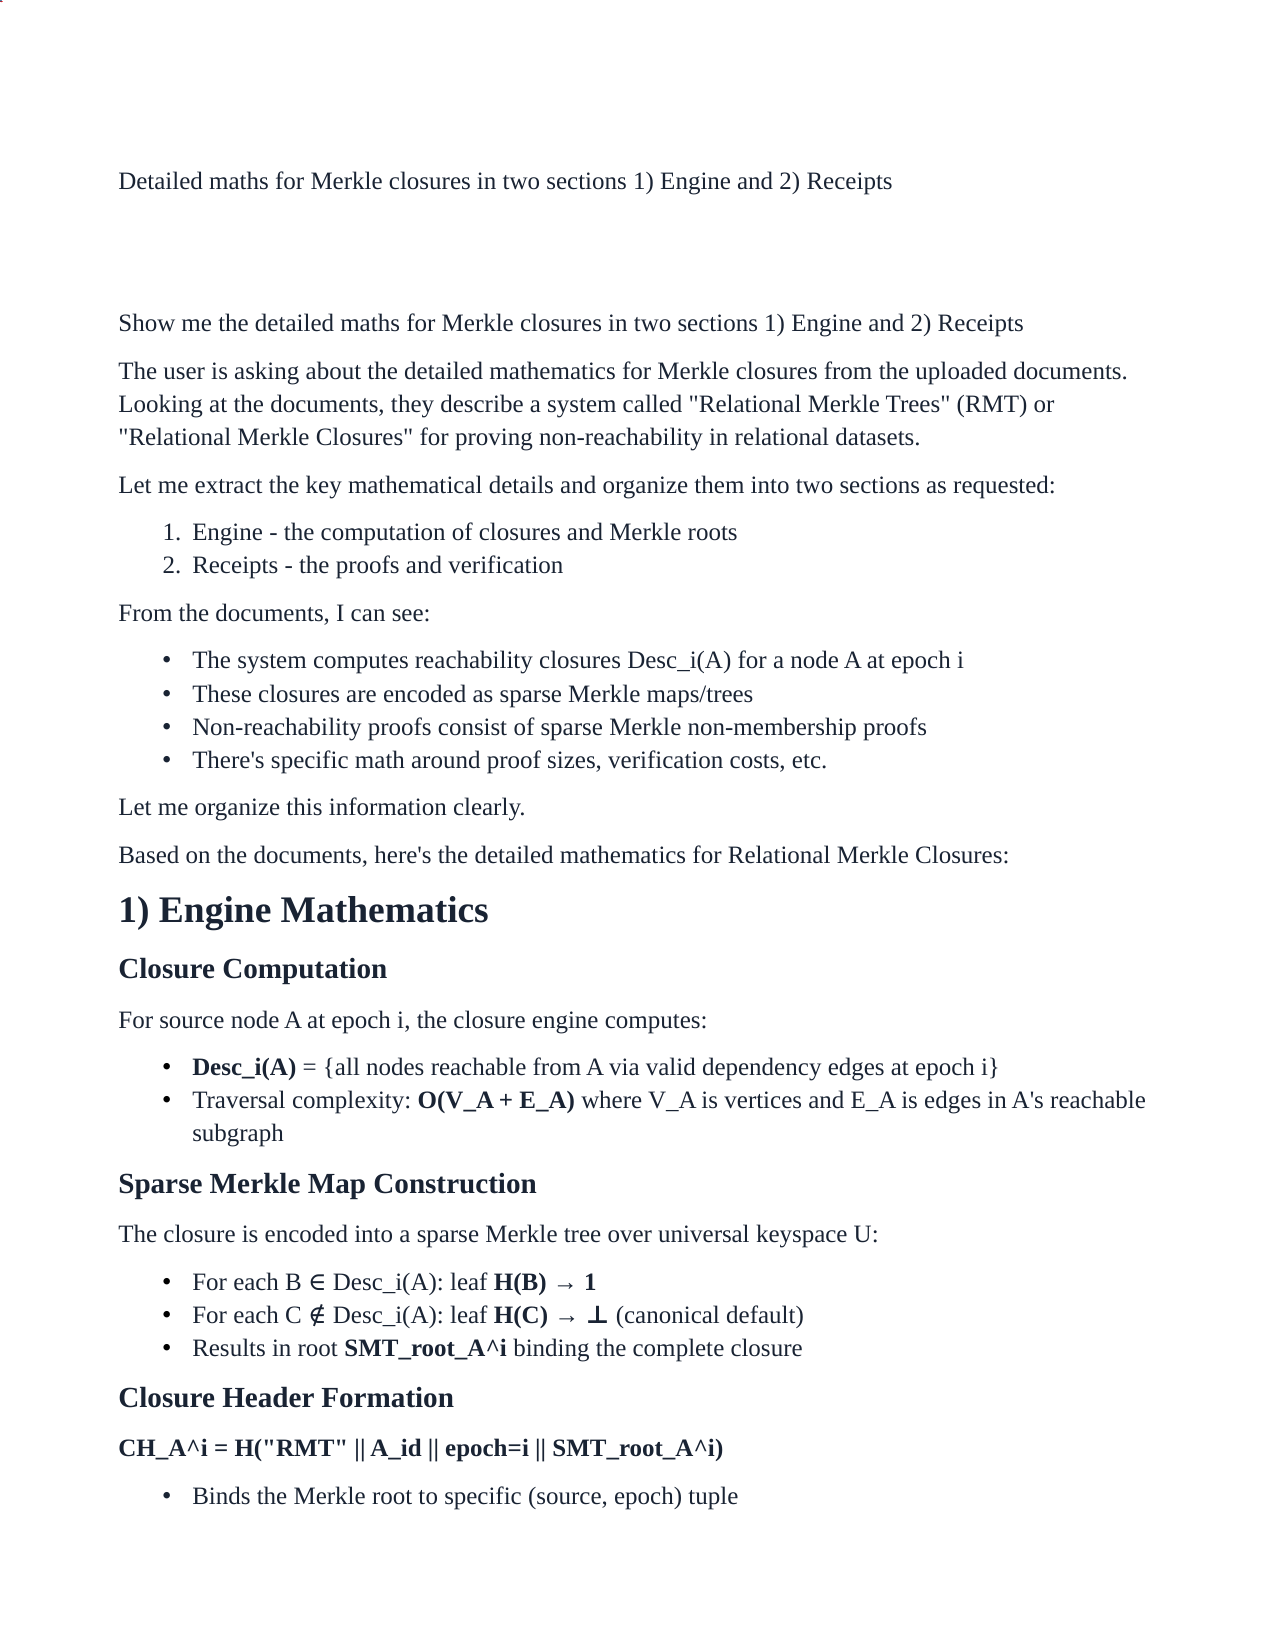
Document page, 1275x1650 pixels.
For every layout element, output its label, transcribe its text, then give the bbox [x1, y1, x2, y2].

text The closure is encoded into a sparse Merkle tree over universal keyspace U: [118, 1219, 1157, 1248]
subtitle 1) Engine Mathematics [118, 887, 1157, 931]
text Detailed maths for Merkle closures in two sections 1) Engine and 2) Receipts [118, 166, 1157, 194]
text Show me the detailed maths for Merkle closures in two sections 1) Engine and 2) Receipts [118, 308, 1157, 337]
list These closures are encoded as sparse Merkle maps/trees [162, 679, 1157, 707]
subtitle Sparse Merkle Map Construction [118, 1166, 1157, 1199]
list For each B ∈ Desc_i(A): leaf H(B) → 1 [162, 1267, 1157, 1296]
list Traversal complexity: O(V_A + E_A) where V_A is vertices and E_A is edges in A's reachable subgraph [162, 1085, 1157, 1147]
text The user is asking about the detailed mathematics for Merkle closures from the uploaded documents. Looking at the documents, they describe a system called "Relational Merkle Trees" (RMT) or "Relational Merkle Closures" for proving non-reachability in relational datasets. [118, 356, 1157, 451]
list Engine - the computation of closures and Merkle roots [162, 517, 1157, 546]
list The system computes reachability closures Desc_i(A) for a node A at epoch i [162, 646, 1157, 674]
subtitle Closure Computation [118, 952, 1157, 985]
text Let me extract the key mathematical details and organize them into two sections as requested: [118, 470, 1157, 498]
text From the documents, I can see: [118, 598, 1157, 627]
text For source node A at epoch i, the closure engine computes: [118, 1005, 1157, 1033]
text Let me organize this information clearly. [118, 792, 1157, 821]
text Based on the documents, here's the detailed mathematics for Relational Merkle Closures: [118, 840, 1157, 869]
list Results in root SMT_root_A^i binding the complete closure [162, 1333, 1157, 1362]
list Binds the Merkle root to specific (source, epoch) tuple [162, 1481, 1157, 1510]
list Receipts - the proofs and verification [162, 550, 1157, 579]
subtitle Closure Header Formation [118, 1380, 1157, 1414]
list Non-reachability proofs consist of sparse Merkle non-membership proofs [162, 712, 1157, 740]
list For each C ∉ Desc_i(A): leaf H(C) → ⊥ (canonical default) [162, 1300, 1157, 1328]
text CH_A^i = H("RMT" || A_id || epoch=i || SMT_root_A^i) [118, 1433, 1157, 1462]
list There's specific math around proof sizes, verification costs, etc. [162, 745, 1157, 773]
list Desc_i(A) = {all nodes reachable from A via valid dependency edges at epoch i} [162, 1052, 1157, 1081]
